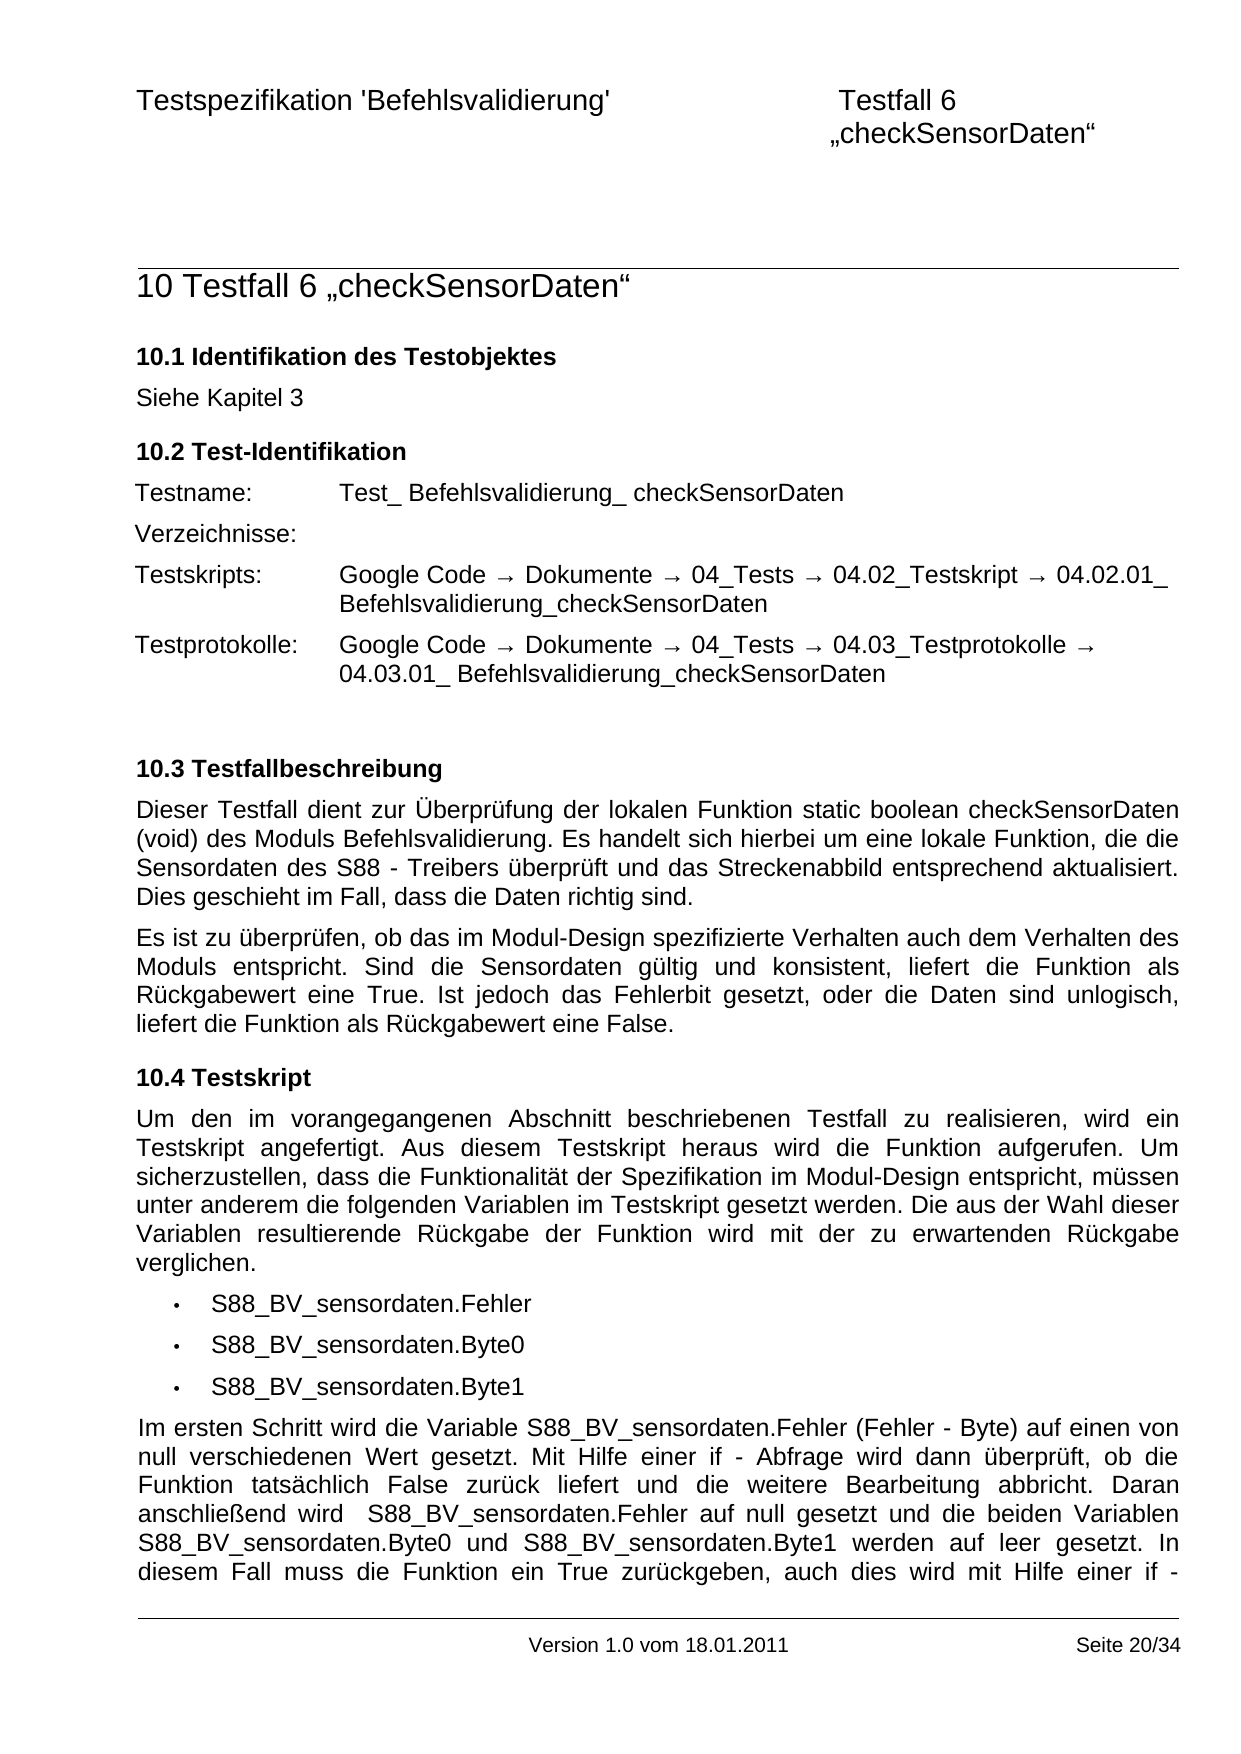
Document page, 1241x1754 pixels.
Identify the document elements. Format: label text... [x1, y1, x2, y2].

subtitle Testskript [136, 1063, 1181, 1092]
subtitle Testfall 6 „checkSensorDaten“ [136, 289, 1181, 304]
subtitle Test-Identifikation [136, 437, 1181, 466]
list Im ersten Schritt wird die Variable S88_BV_sensordaten.Fehler (Fehler - Byte) auf einen von null verschiedenen Wert gesetzt. Mit Hilfe einer if - Abfrage wird dann überprüft, ob die Funktion tatsächlich False zurück liefert und die weitere Bearbeitung abbricht. Daran anschließend wird S88_BV_sensordaten.Fehler auf null gesetzt und die beiden Variablen S88_BV_sensordaten.Byte0 und S88_BV_sensordaten.Byte1 werden auf leer gesetzt. In diesem Fall muss die Funktion ein True zurückgeben, auch dies wird mit Hilfe einer if [100, 1413, 1181, 1586]
list S88_BV_sensordaten.Byte1 [173, 1372, 1181, 1401]
text Testprotokolle: Google Code → Dokumente → 04_Tests → 04.03_Testprotokolle → 04.03.01_ Befehlsvalidierung_checkSensorDaten [134, 631, 1181, 688]
list S88_BV_sensordaten.Fehler [173, 1289, 1181, 1318]
text Testskripts: Google Code → Dokumente → 04_Tests → 04.02_Testskript → 04.02.01_ Befehlsvalidierung_checkSensorDaten [134, 561, 1181, 618]
text Dieser Testfall dient zur Überprüfung der lokalen Funktion static boolean checkSensorDaten (void) des Moduls Befehlsvalidierung. Es handelt sich hierbei um eine lokale Funktion, die die Sensordaten des S88 - Treibers überprüft und das Streckenabbild entsprechend aktualisiert. Dies geschieht im Fall, dass die Daten richtig sind. [136, 796, 1181, 911]
text Siehe Kapitel 3 [136, 383, 1181, 412]
subtitle Testfallbeschreibung [136, 754, 1181, 783]
list S88_BV_sensordaten.Byte0 [173, 1331, 1181, 1359]
text Um den im vorangegangenen Abschnitt beschriebenen Testfall zu realisieren, wird ein Testskript angefertigt. Aus diesem Testskript heraus wird die Funktion aufgerufen. Um sicherzustellen, dass die Funktionalität der Spezifikation im Modul-Design entspricht, müssen unter anderem die folgenden Variablen im Testskript gesetzt werden. Die aus der Wahl dieser Variablen resultierende Rückgabe der Funktion wird mit der zu erwartenden Rückgabe verglichen. [136, 1104, 1181, 1277]
text Testname: Test_ Befehlsvalidierung_ checkSensorDaten [134, 478, 1181, 507]
text Verzeichnisse: [134, 519, 1181, 548]
subtitle Identifikation des Testobjektes [136, 342, 1181, 371]
text Es ist zu überprüfen, ob das im Modul-Design spezifizierte Verhalten auch dem Verhalten des Moduls entspricht. Sind die Sensordaten gültig und konsistent, liefert die Funktion als Rückgabewert eine True. Ist jedoch das Fehlerbit gesetzt, oder die Daten sind unlogisch, liefert die Funktion als Rückgabewert eine False. [136, 923, 1181, 1038]
